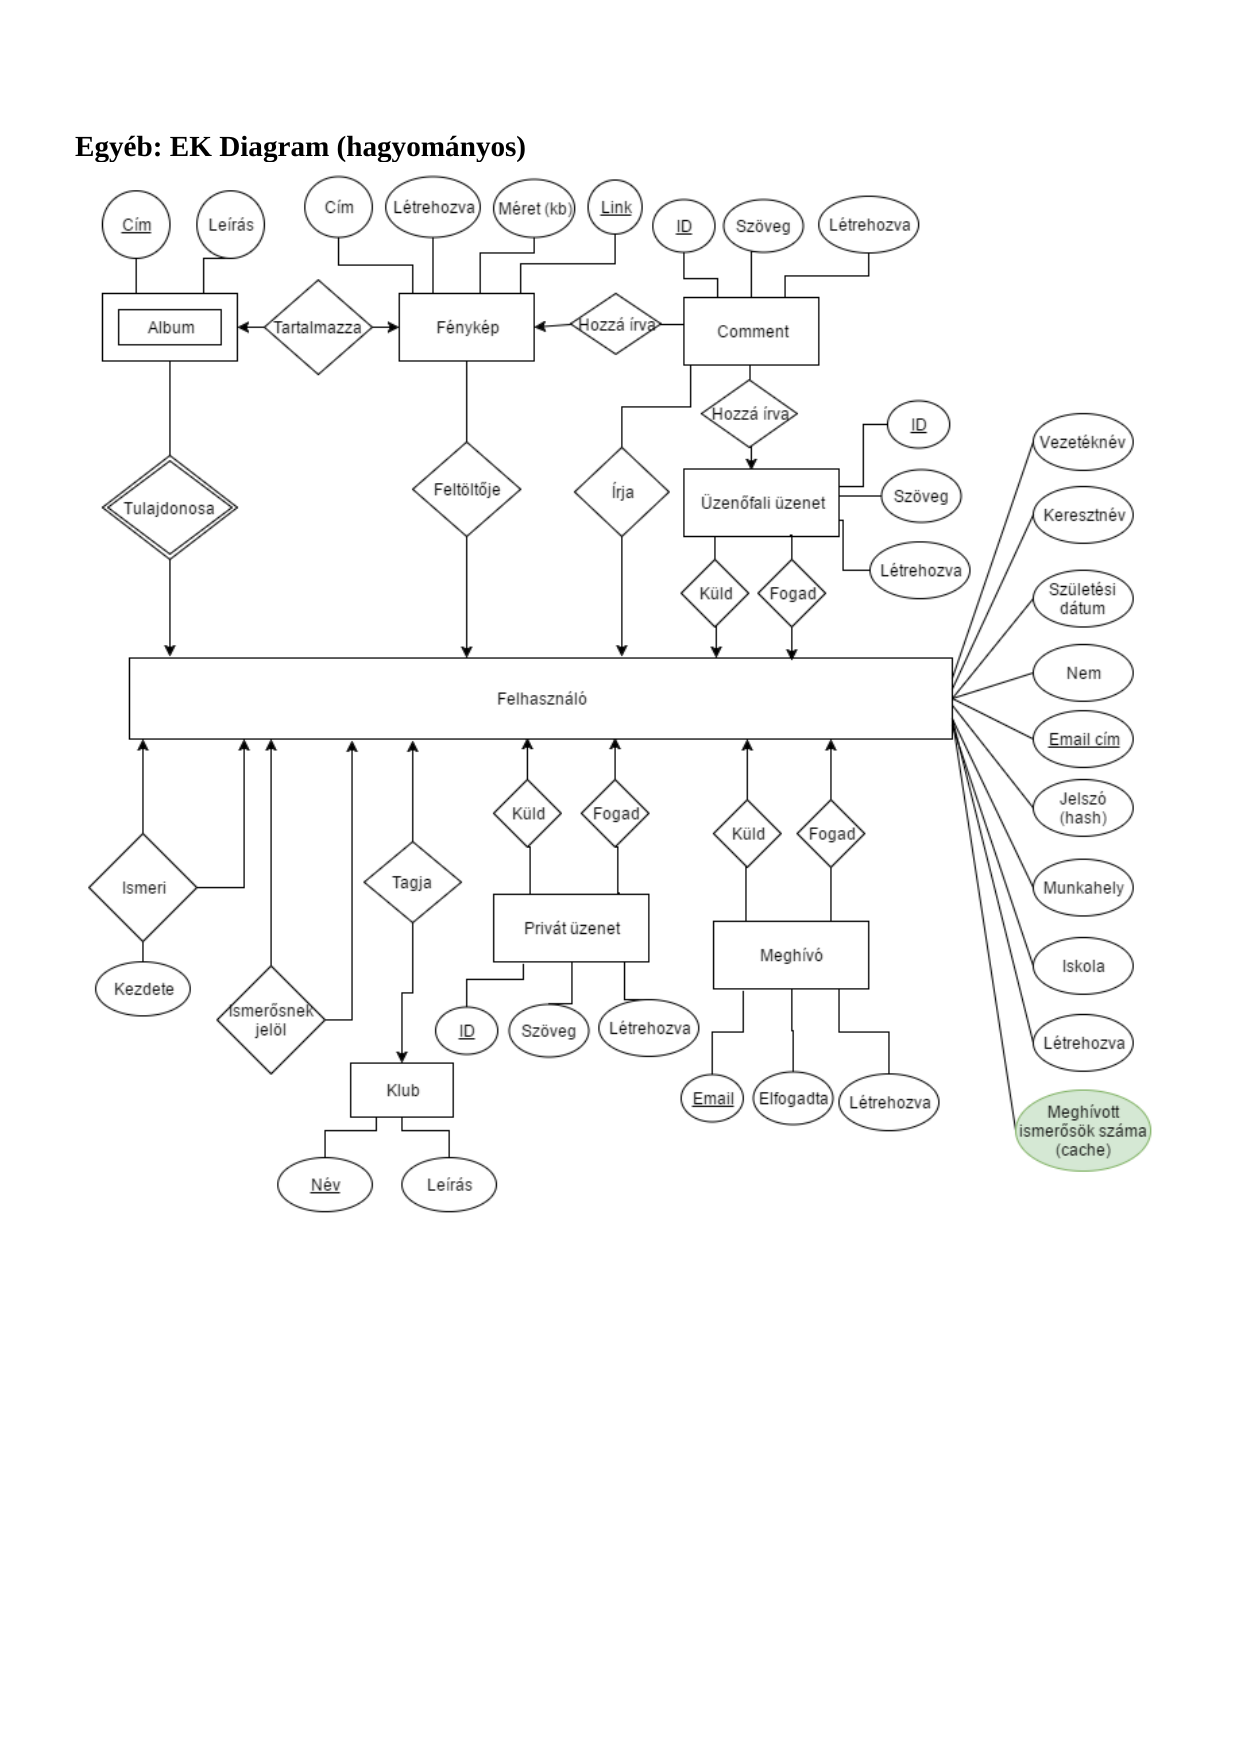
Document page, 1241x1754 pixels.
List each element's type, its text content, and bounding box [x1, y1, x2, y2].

picture [75, 162, 1164, 1226]
subtitle Egyéb: EK Diagram (hagyományos) [75, 129, 1165, 163]
